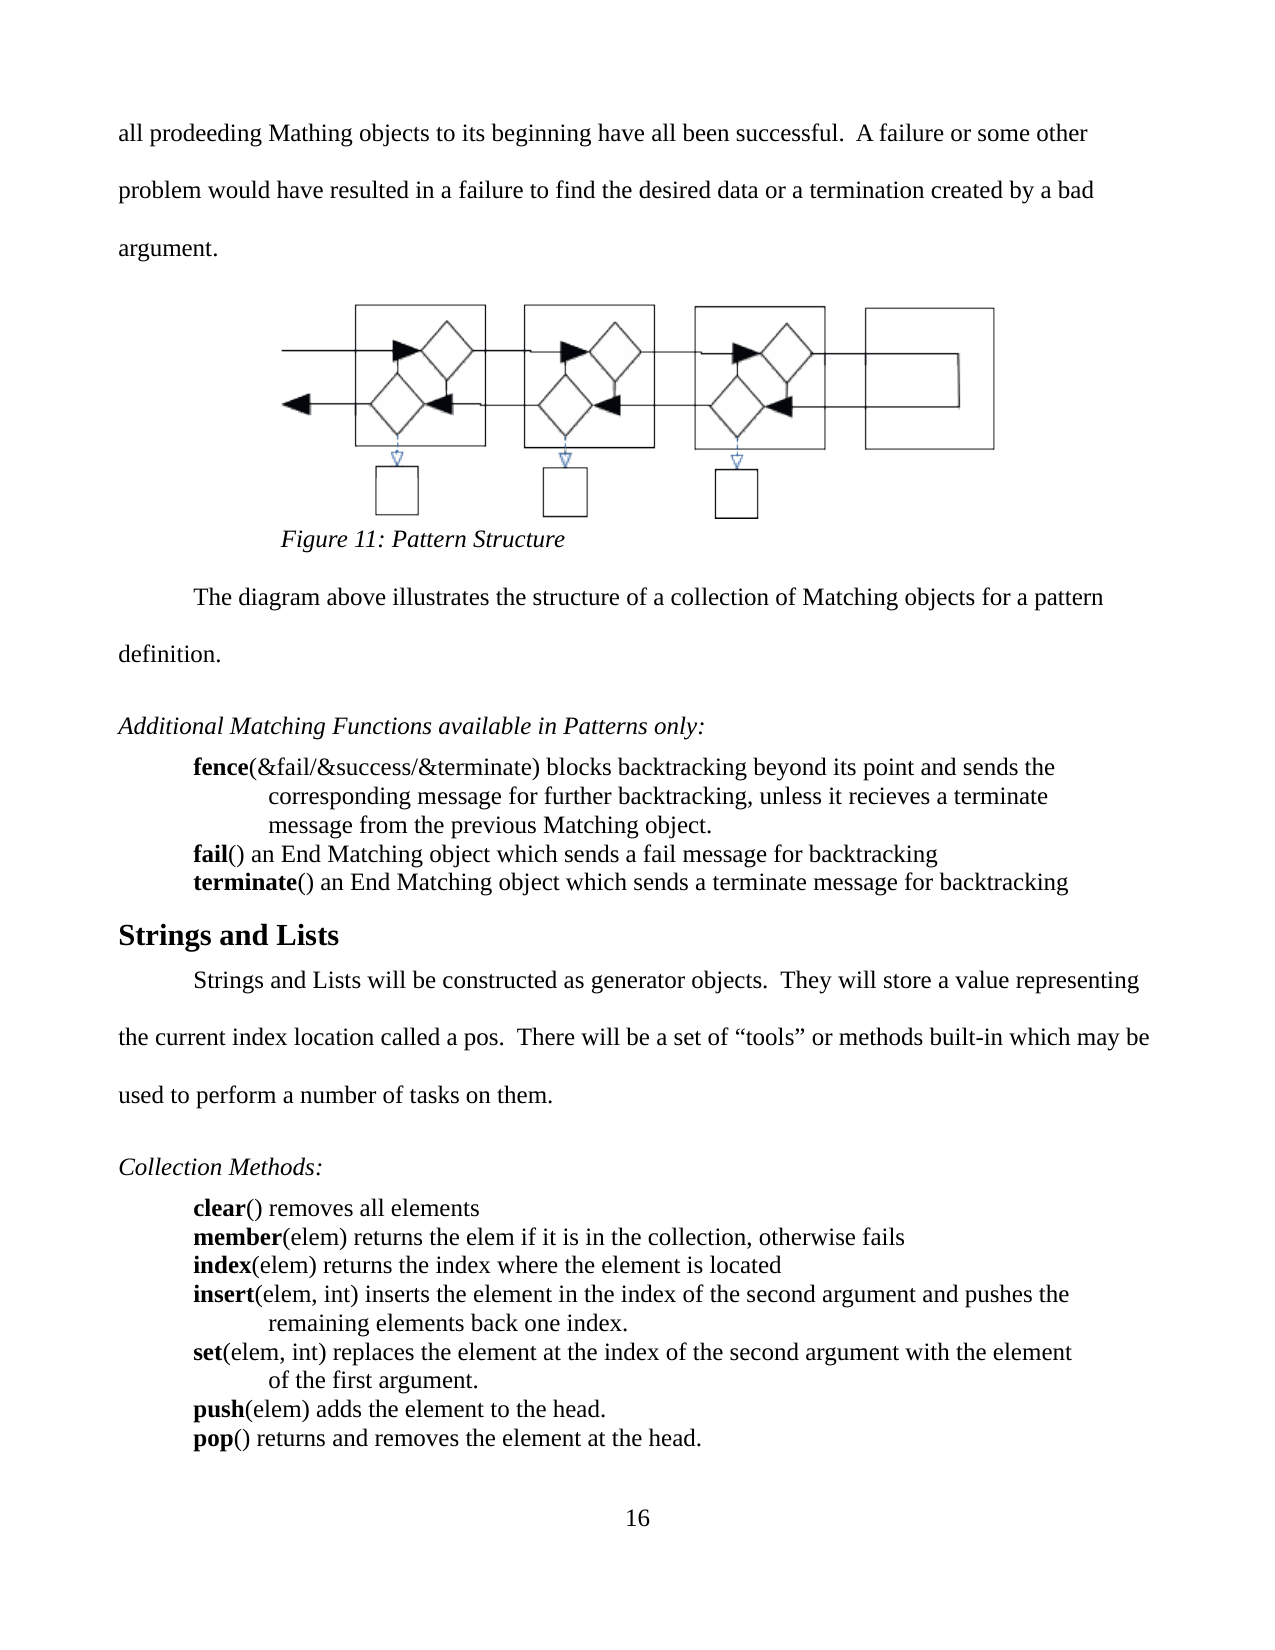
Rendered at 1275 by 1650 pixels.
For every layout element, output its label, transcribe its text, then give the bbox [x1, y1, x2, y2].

subtitle Strings and Lists [118, 917, 1157, 952]
list member(elem) returns the elem if it is in the collection, otherwise fails [193, 1222, 1082, 1251]
subtitle Collection Methods: [118, 1152, 1157, 1181]
list fail() an End Matching object which sends a fail message for backtracking [193, 839, 1082, 867]
text Strings and Lists will be constructed as generator objects. They will store a value representing the current index location called a pos. There will be a set of “tools” or methods built-in which may be used to perform a number of tasks on them. [118, 965, 1157, 1108]
subtitle Additional Matching Functions available in Patterns only: [118, 711, 1157, 740]
text Figure 11: Pattern Structure [281, 519, 994, 553]
picture [280, 303, 995, 519]
list index(elem) returns the index where the element is located [193, 1251, 1082, 1279]
text The diagram above illustrates the structure of a collection of Matching objects for a pattern definition. [118, 291, 1157, 668]
list fence(&fail/&success/&terminate) blocks backtracking beyond its point and sends the corresponding message for further backtracking, unless it recieves a terminate message from the previous Matching object. [193, 752, 1082, 839]
text all prodeeding Mathing objects to its beginning have all been successful. A failure or some other problem would have resulted in a failure to find the desired data or a termination created by a bad argument. [118, 118, 1157, 262]
list pop() returns and removes the element at the head. [193, 1423, 1082, 1452]
list push(elem) adds the element to the head. [193, 1394, 1082, 1423]
list insert(elem, int) inserts the element in the index of the second argument and pushes the remaining elements back one index. [193, 1279, 1082, 1337]
list clear() removes all elements [193, 1193, 1082, 1222]
list terminate() an End Matching object which sends a terminate message for backtracking [193, 867, 1082, 896]
list set(elem, int) replaces the element at the index of the second argument with the element of the first argument. [193, 1337, 1082, 1394]
